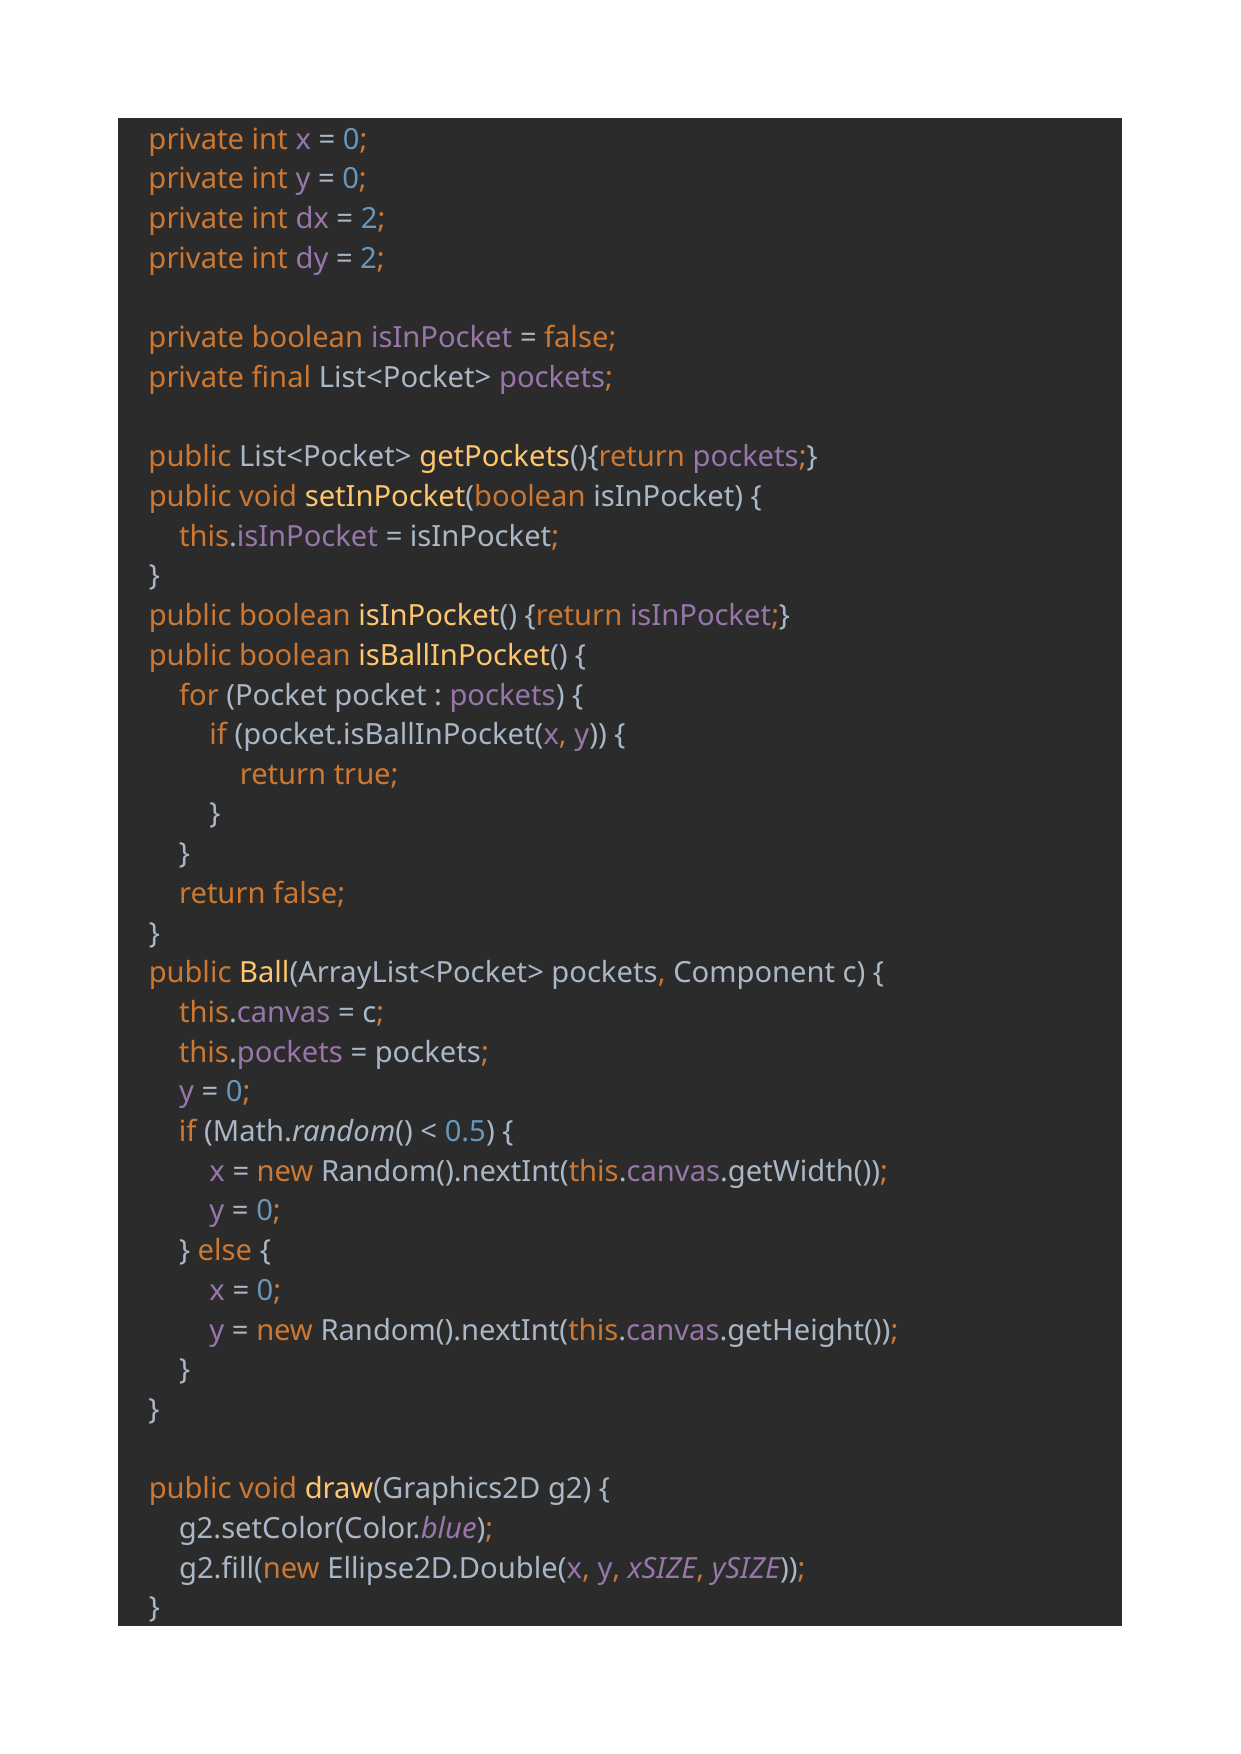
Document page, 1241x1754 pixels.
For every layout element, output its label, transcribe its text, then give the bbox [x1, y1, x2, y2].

text private int x = 0; private int y = 0; private int dx = 2; private int dy = 2; private boolean isInPocket = false; private final List<Pocket> pockets; public List<Pocket> getPockets(){return pockets;} public void setInPocket(boolean isInPocket) { this.isInPocket = isInPocket; } public boolean isInPocket() {return isInPocket;} public boolean isBallInPocket() { for (Pocket pocket : pockets) { if (pocket.isBallInPocket(x, y)) { return true; } } return false; } public Ball(ArrayList<Pocket> pockets, Component c) { this.canvas = c; this.pockets = pockets; y = 0; if (Math.random() < 0.5) { x = new Random().nextInt(this.canvas.getWidth()); y = 0; } else { x = 0; y = new Random().nextInt(this.canvas.getHeight()); } } public void draw(Graphics2D g2) { g2.setColor(Color.blue); g2.fill(new Ellipse2D.Double(x, y, xSIZE, ySIZE)); } [118, 118, 1122, 1626]
